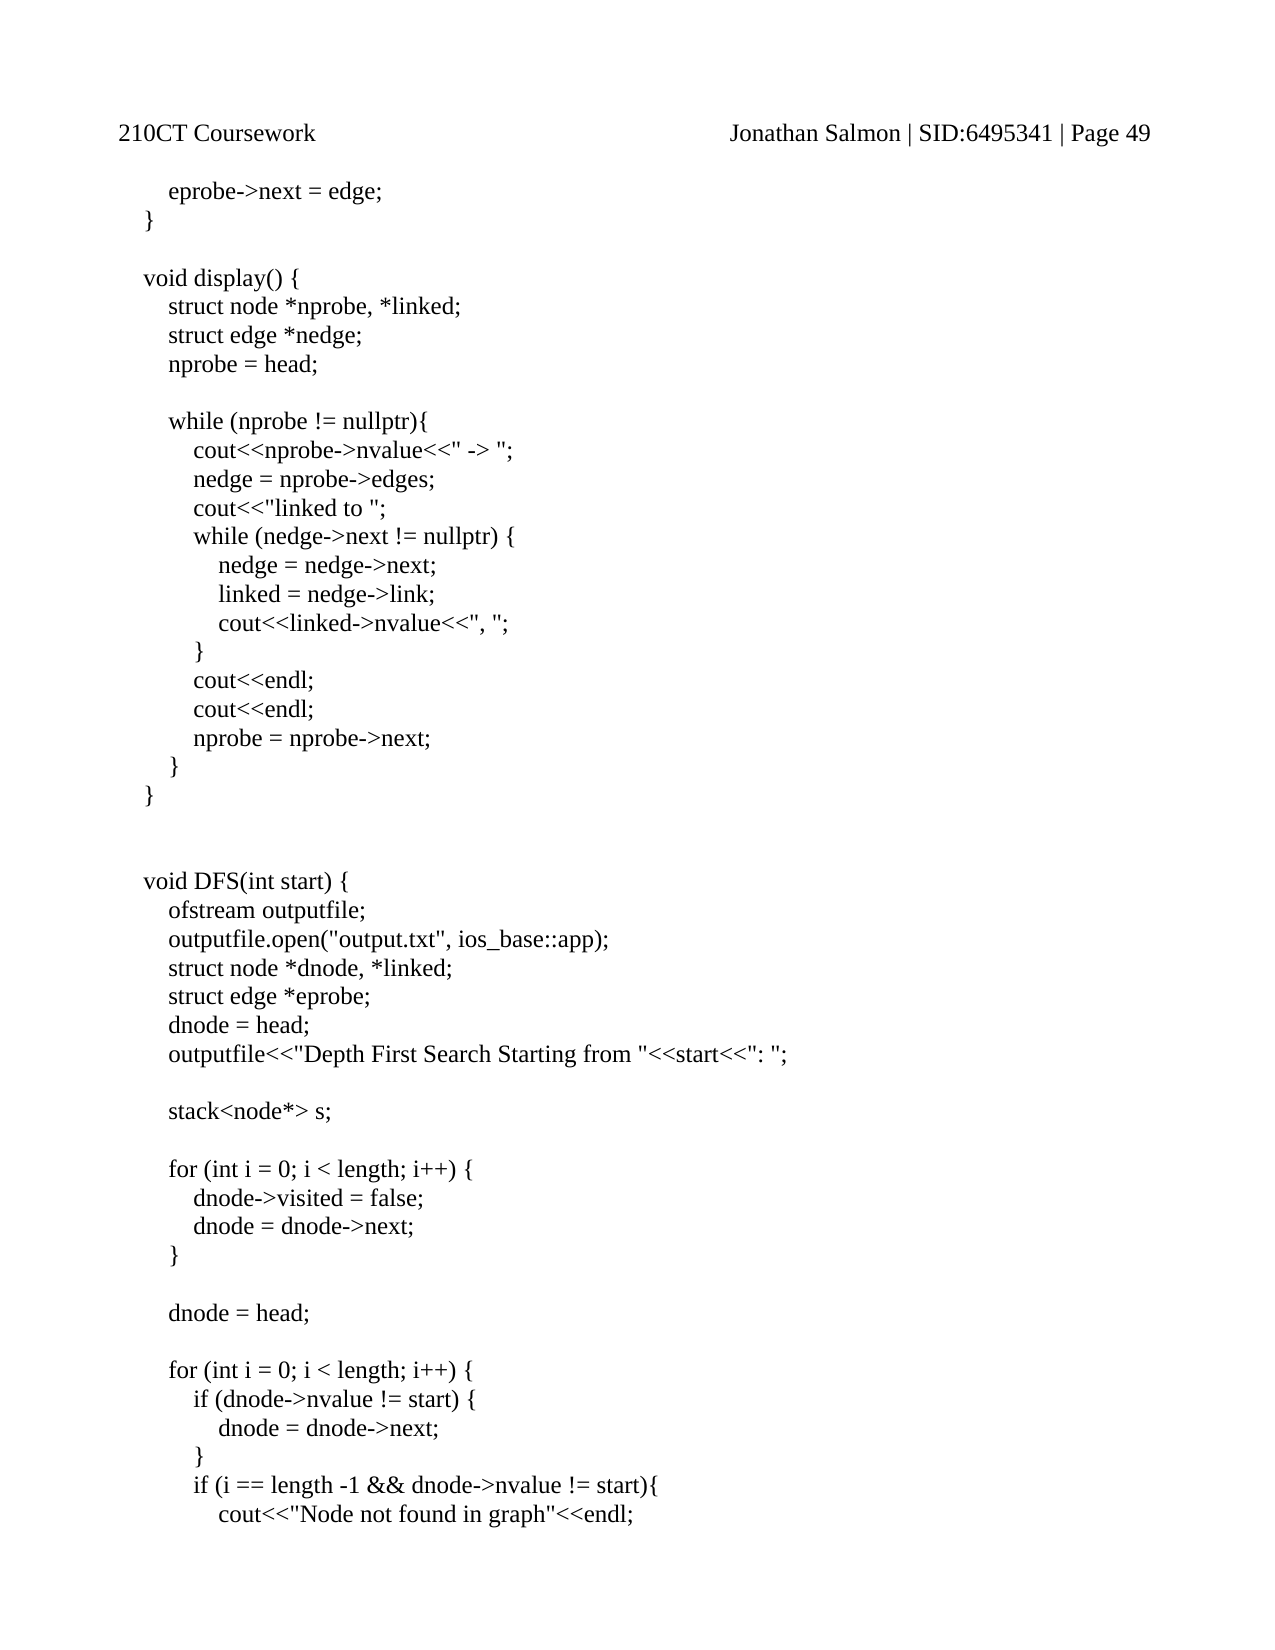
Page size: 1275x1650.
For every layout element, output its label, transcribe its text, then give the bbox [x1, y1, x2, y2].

text cout<<"Node not found in graph"<<endl; [118, 1499, 1157, 1528]
text for (int i = 0; i < length; i++) { [118, 1154, 1157, 1183]
text nprobe = nprobe->next; [118, 723, 1157, 751]
text dnode = head; [118, 1010, 1157, 1039]
text dnode->visited = false; [118, 1183, 1157, 1211]
text outputfile.open("output.txt", ios_base::app); [118, 924, 1157, 953]
text dnode = dnode->next; [118, 1413, 1157, 1441]
text dnode = dnode->next; [118, 1211, 1157, 1240]
text struct edge *eprobe; [118, 981, 1157, 1010]
text } [118, 205, 1157, 234]
text stack<node*> s; [118, 1096, 1157, 1125]
text nedge = nedge->next; [118, 550, 1157, 579]
text ofstream outputfile; [118, 895, 1157, 924]
text while (nprobe != nullptr){ [118, 406, 1157, 435]
text nprobe = head; [118, 349, 1157, 378]
text } [118, 1441, 1157, 1470]
text cout<<endl; [118, 694, 1157, 723]
text for (int i = 0; i < length; i++) { [118, 1355, 1157, 1384]
text struct node *dnode, *linked; [118, 953, 1157, 981]
text while (nedge->next != nullptr) { [118, 521, 1157, 550]
text cout<<"linked to "; [118, 493, 1157, 521]
text } [118, 1240, 1157, 1269]
text cout<<linked->nvalue<<", "; [118, 608, 1157, 636]
text cout<<nprobe->nvalue<<" -> "; [118, 435, 1157, 464]
text outputfile<<"Depth First Search Starting from "<<start<<": "; [118, 1039, 1157, 1068]
text nedge = nprobe->edges; [118, 464, 1157, 493]
text struct node *nprobe, *linked; [118, 291, 1157, 320]
text struct edge *nedge; [118, 320, 1157, 349]
text if (i == length -1 && dnode->nvalue != start){ [118, 1470, 1157, 1499]
text } [118, 751, 1157, 780]
text eprobe->next = edge; [118, 176, 1157, 205]
text void display() { [118, 263, 1157, 291]
text } [118, 780, 1157, 809]
text if (dnode->nvalue != start) { [118, 1384, 1157, 1413]
text cout<<endl; [118, 665, 1157, 694]
text dnode = head; [118, 1298, 1157, 1326]
text linked = nedge->link; [118, 579, 1157, 608]
text void DFS(int start) { [118, 866, 1157, 895]
text } [118, 636, 1157, 665]
